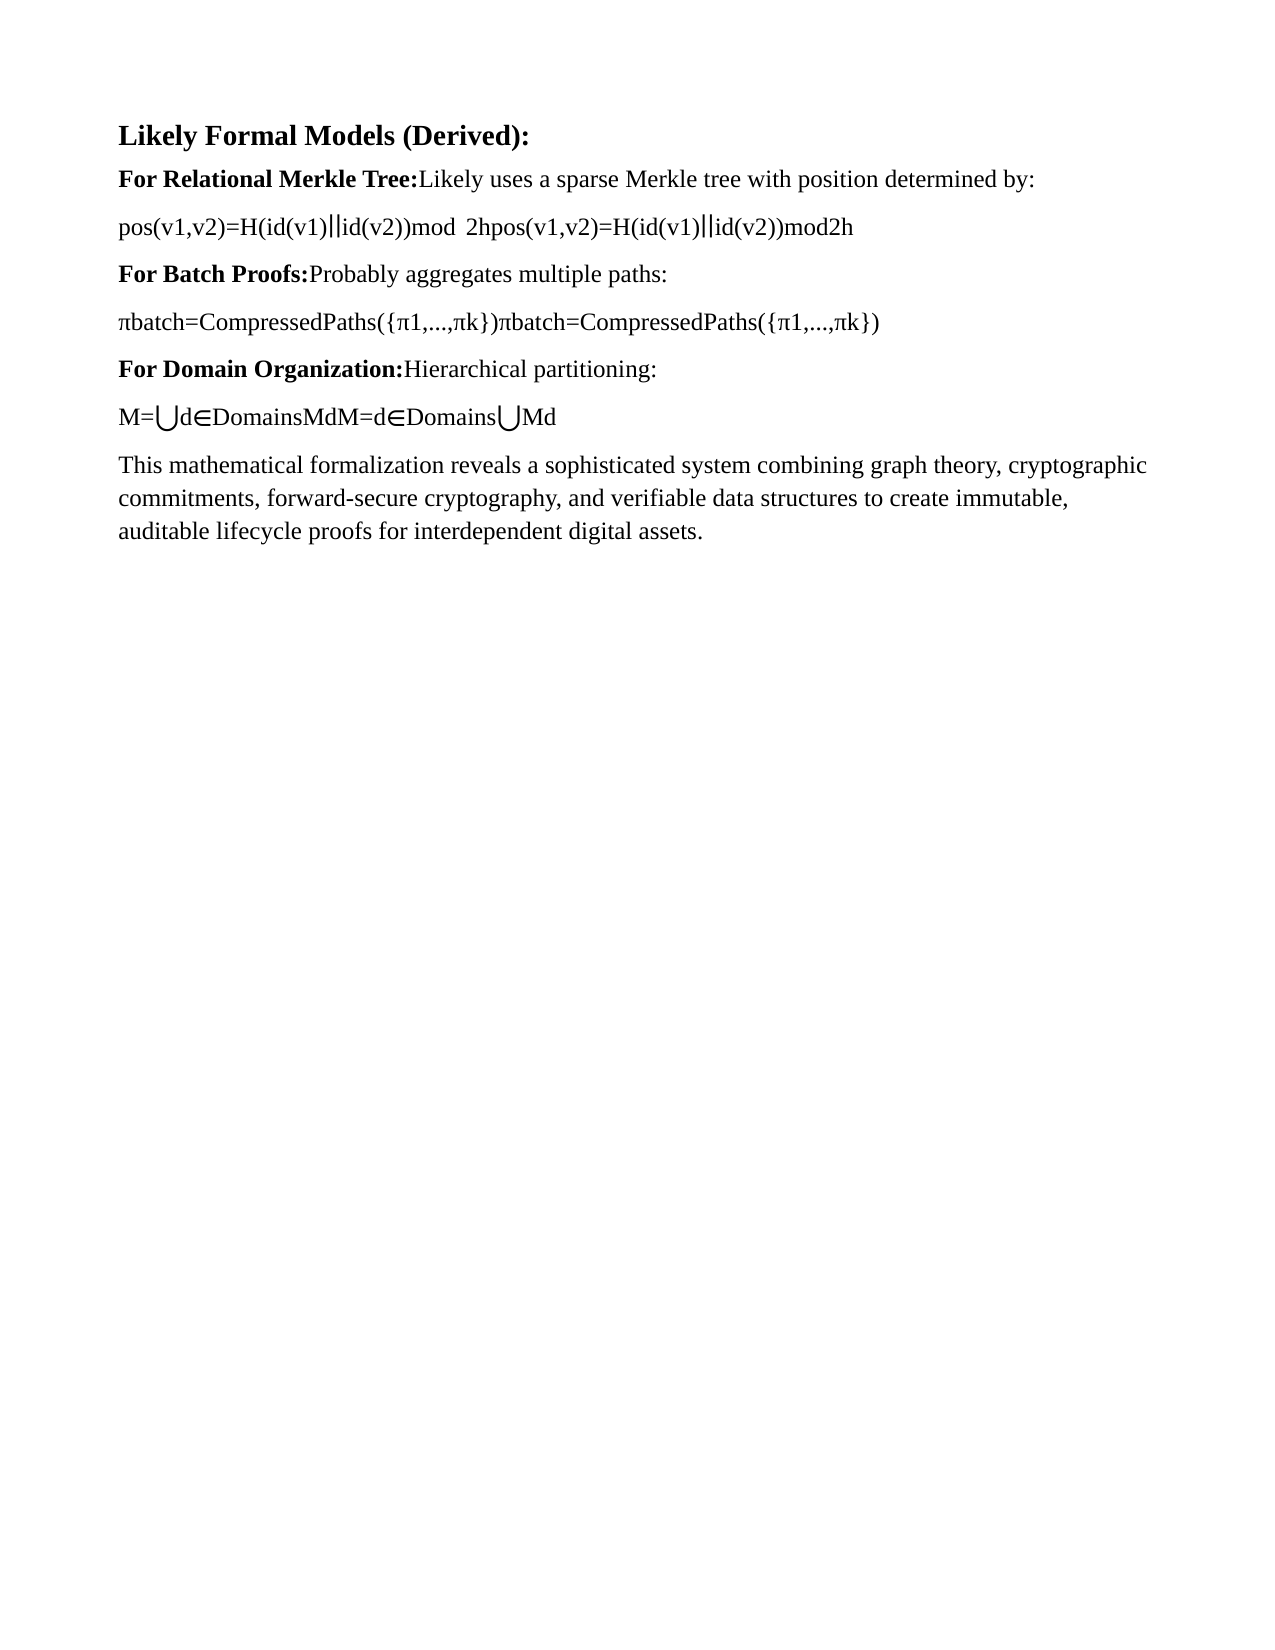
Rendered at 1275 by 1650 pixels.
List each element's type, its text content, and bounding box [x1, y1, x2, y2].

subtitle Likely Formal Models (Derived): [118, 118, 1157, 152]
text M=⋃d∈DomainsMdM=d∈Domains⋃​Md​ [118, 402, 1157, 431]
text pos(v1,v2)=H(id(v1)∣∣id(v2))mod 2hpos(v1​,v2​)=H(id(v1​)∣∣id(v2​))mod2h [118, 212, 1157, 241]
text For Domain Organization:Hierarchical partitioning: [118, 354, 1157, 383]
text For Batch Proofs:Probably aggregates multiple paths: [118, 259, 1157, 288]
text For Relational Merkle Tree:Likely uses a sparse Merkle tree with position determined by: [118, 164, 1157, 193]
text πbatch=CompressedPaths({π1,...,πk})πbatch​=CompressedPaths({π1​,...,πk​}) [118, 307, 1157, 336]
text This mathematical formalization reveals a sophisticated system combining graph theory, cryptographic commitments, forward-secure cryptography, and verifiable data structures to create immutable, auditable lifecycle proofs for interdependent digital assets. [118, 450, 1157, 544]
